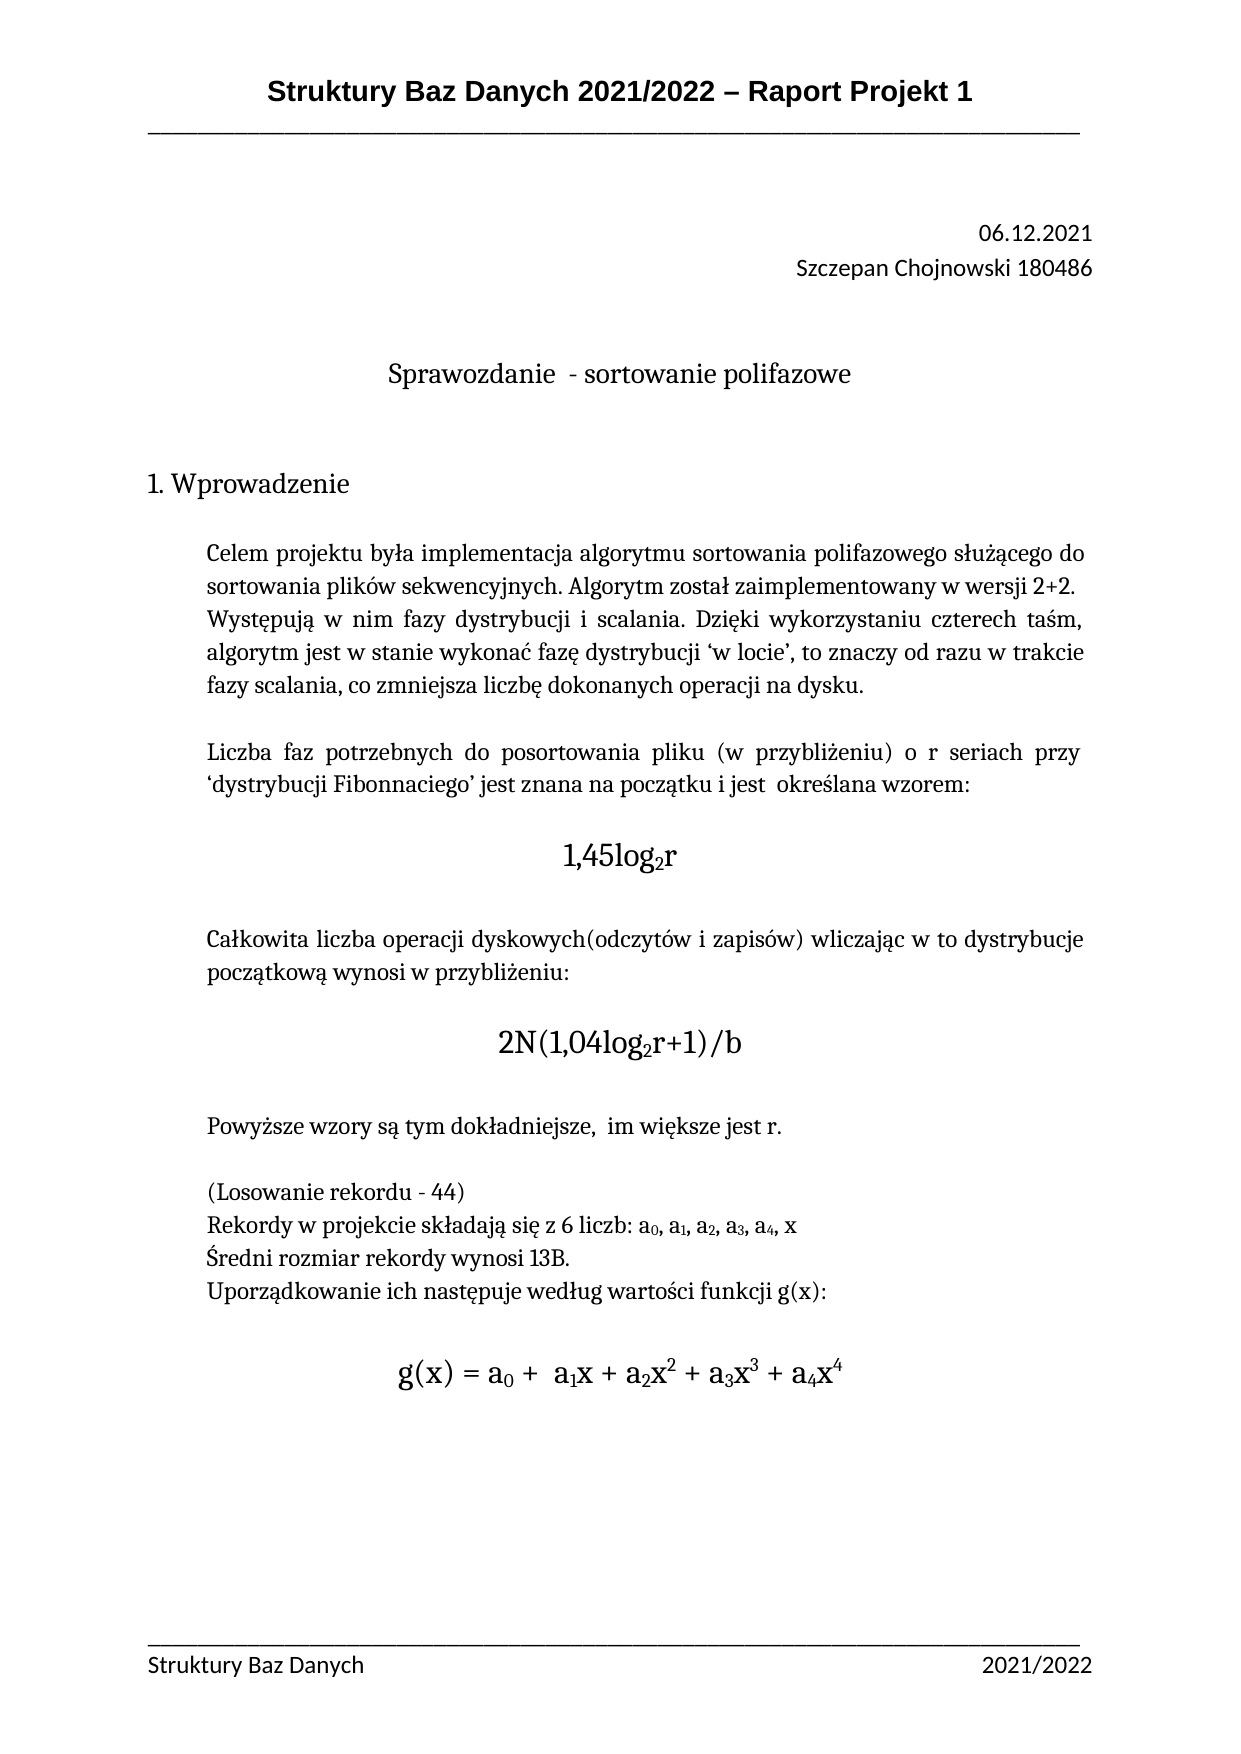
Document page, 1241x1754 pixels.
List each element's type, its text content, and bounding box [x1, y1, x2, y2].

list Rekordy w projekcie składają się z 6 liczb: a0, a1, a2, a3, a4, x [148, 1211, 1093, 1239]
list 1,45log2r [148, 836, 1093, 875]
list 1. Wprowadzenie [148, 468, 1093, 501]
list Celem projektu była implementacja algorytmu sortowania polifazowego służącego do sortowania plików sekwencyjnych. Algorytm został zaimplementowany w wersji 2+2. [148, 539, 1093, 601]
list Sprawozdanie - sortowanie polifazowe [148, 358, 1093, 391]
list Szczepan Chojnowski 180486 [148, 253, 1093, 283]
list Występują w nim fazy dystrybucji i scalania. Dzięki wykorzystaniu czterech taśm, algorytm jest w stanie wykonać fazę dystrybucji ‘w locie’, to znaczy od razu w trakcie fazy scalania, co zmniejsza liczbę dokonanych operacji na dysku. [148, 605, 1093, 700]
list Całkowita liczba operacji dyskowych(odczytów i zapisów) wliczając w to dystrybucje początkową wynosi w przybliżeniu: [148, 924, 1093, 986]
list (Losowanie rekordu - 44) [148, 1178, 1093, 1207]
list Uporządkowanie ich następuje według wartości funkcji g(x): [148, 1277, 1093, 1306]
list 2N(1,04log2r+1)/b [148, 1024, 1093, 1062]
list 06.12.2021 [148, 218, 1093, 248]
list Powyższe wzory są tym dokładniejsze, im większe jest r. [148, 1112, 1093, 1141]
list Średni rozmiar rekordy wynosi 13B. [148, 1244, 1093, 1273]
list g(x) = a0 + a1x + a2x2 + a3x3 + a4x4 [148, 1354, 1093, 1392]
list Liczba faz potrzebnych do posortowania pliku (w przybliżeniu) o r seriach przy ‘dystrybucji Fibonnaciego’ jest znana na początku i jest określana wzorem: [148, 737, 1093, 799]
